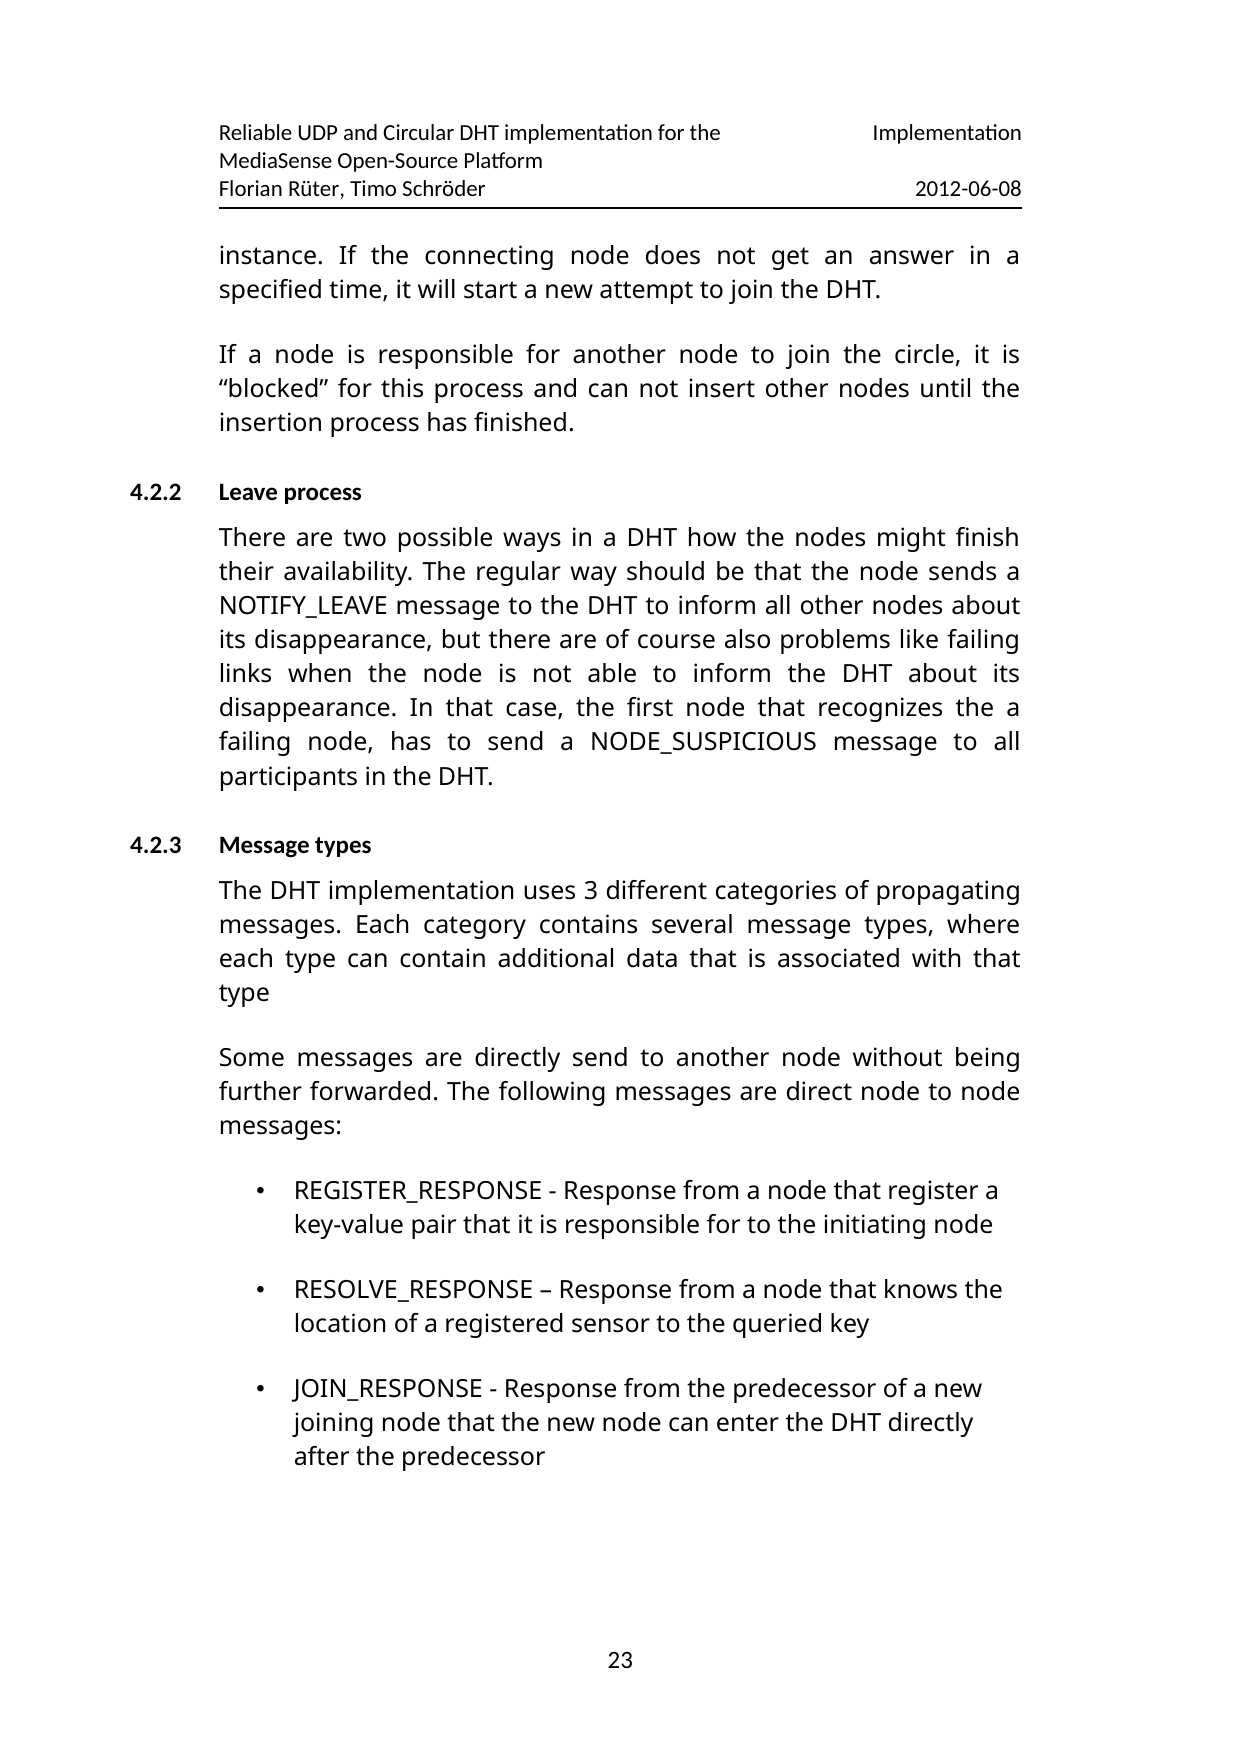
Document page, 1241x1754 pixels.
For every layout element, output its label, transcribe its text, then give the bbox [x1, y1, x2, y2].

subtitle Message types [130, 829, 1022, 860]
text If a node is responsible for another node to join the circle, it is “blocked” for this process and can not insert other nodes until the insertion process has finished. [218, 337, 1022, 439]
text instance. If the connecting node does not get an answer in a specified time, it will start a new attempt to join the DHT. [218, 238, 1022, 306]
subtitle Leave process [130, 476, 1022, 507]
text There are two possible ways in a DHT how the nodes might finish their availability. The regular way should be that the node sends a NOTIFY_LEAVE message to the DHT to inform all other nodes about its disappearance, but there are of course also problems like failing links when the node is not able to inform the DHT about its disappearance. In that case, the first node that recognizes the a failing node, has to send a NODE_SUSPICIOUS message to all participants in the DHT. [218, 520, 1022, 792]
list RESOLVE_RESPONSE – Response from a node that knows the location of a registered sensor to the queried key [256, 1272, 1022, 1340]
list REGISTER_RESPONSE - Response from a node that register a key-value pair that it is responsible for to the initiating node [256, 1173, 1022, 1241]
list JOIN_RESPONSE - Response from the predecessor of a new joining node that the new node can enter the DHT directly after the predecessor [256, 1371, 1022, 1473]
text The DHT implementation uses 3 different categories of propagating messages. Each category contains several message types, where each type can contain additional data that is associated with that type [218, 873, 1022, 1009]
text Some messages are directly send to another node without being further forwarded. The following messages are direct node to node messages: [218, 1040, 1022, 1142]
